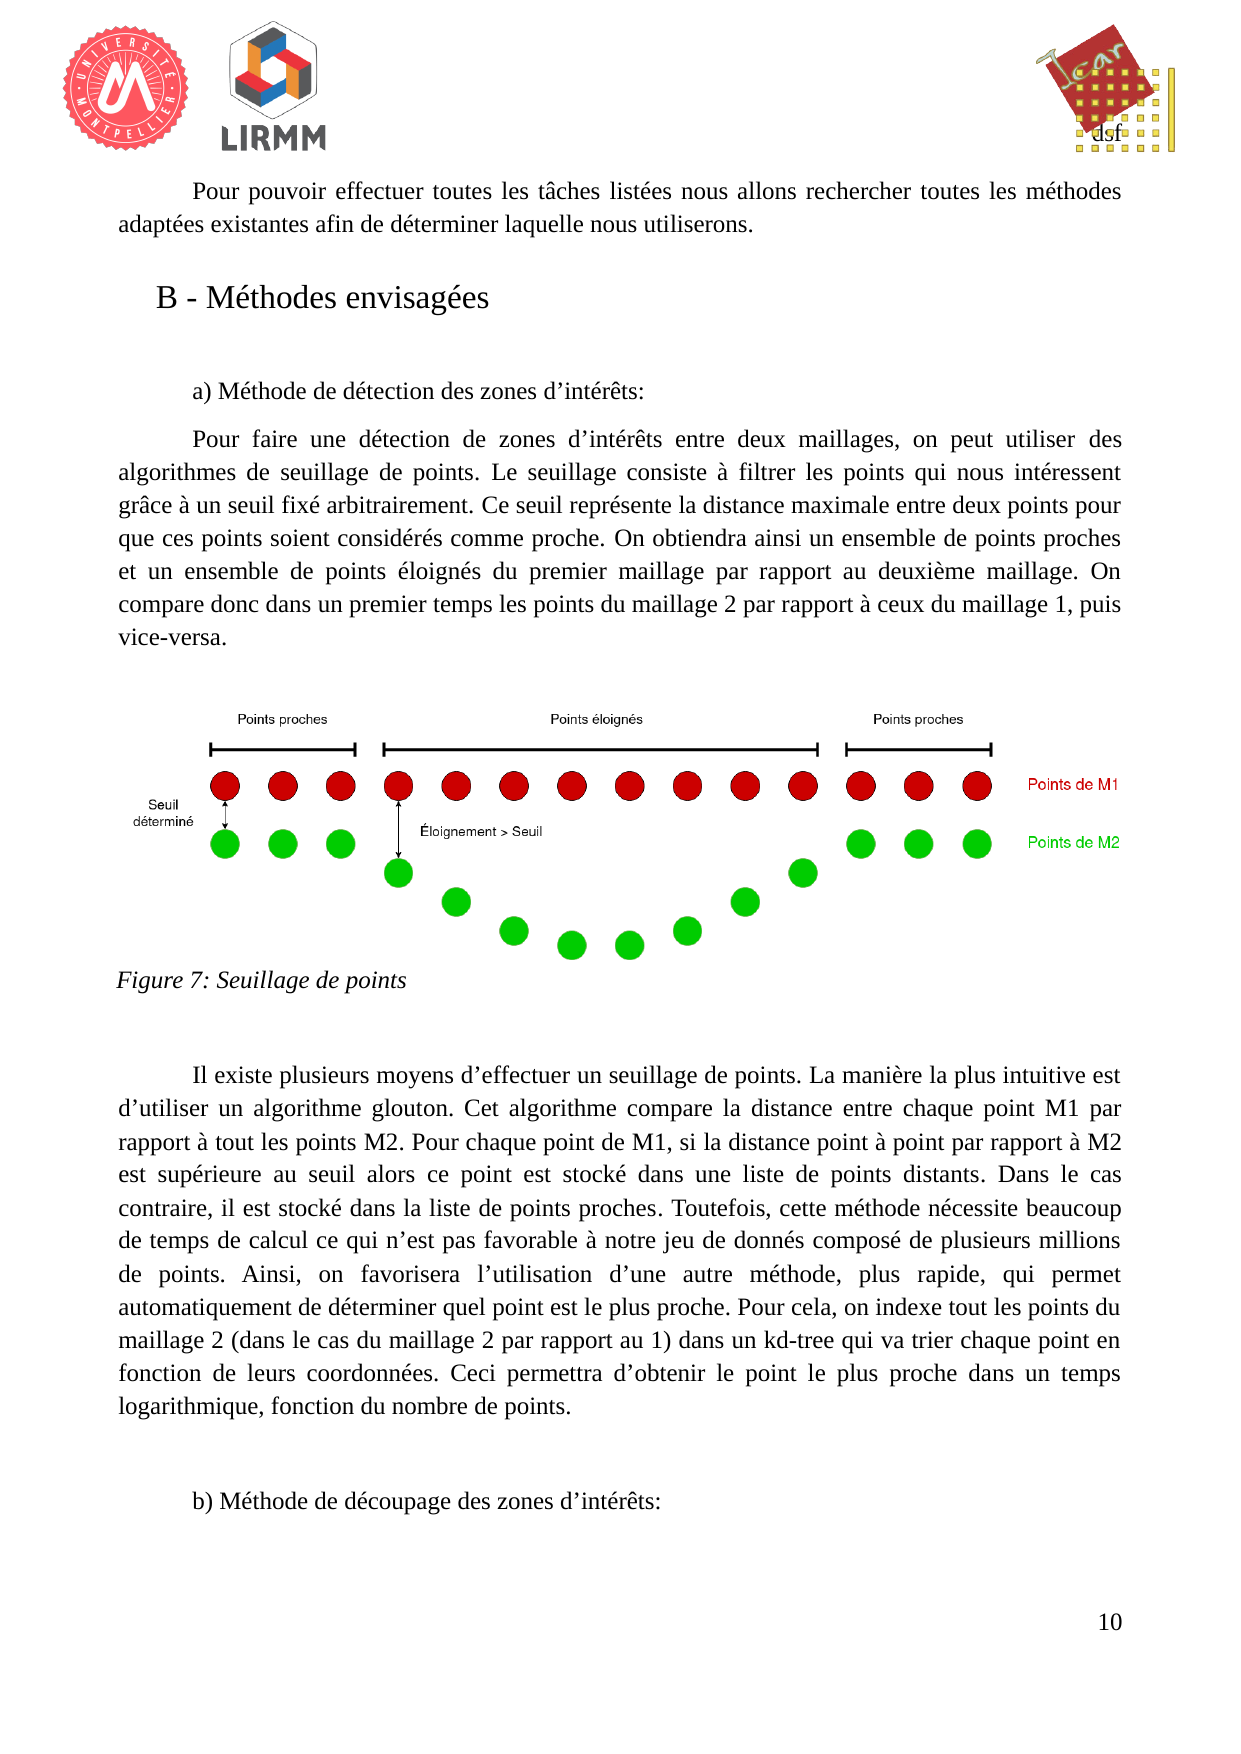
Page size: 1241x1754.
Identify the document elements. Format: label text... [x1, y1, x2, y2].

text Figure 7: Seuillage de points [116, 960, 1121, 993]
text Il existe plusieurs moyens d’effectuer un seuillage de points. La manière la plus intuitive est d’utiliser un algorithme glouton. Cet algorithme compare la distance entre chaque point M1 par rapport à tout les points M2. Pour chaque point de M1, si la distance point à point par rapport à M2 est supérieure au seuil alors ce point est stocké dans une liste de points distants. Dans le cas contraire, il est stocké dans la liste de points proches. Toutefois, cette méthode nécessite beaucoup de temps de calcul ce qui n’est pas favorable à notre jeu de donnés composé de plusieurs millions de points. Ainsi, on favorisera l’utilisation d’une autre méthode, plus rapide, qui permet automatiquement de déterminer quel point est le plus proche. Pour cela, on indexe tout les points du maillage 2 (dans le cas du maillage 2 par rapport au 1) dans un kd-tree qui va trier chaque point en fonction de leurs coordonnées. Ceci permettra d’obtenir le point le plus proche dans un temps logarithmique, fonction du nombre de points. [118, 1061, 1122, 1419]
text Pour pouvoir effectuer toutes les tâches listées nous allons rechercher toutes les méthodes adaptées existantes afin de déterminer laquelle nous utiliserons. [118, 176, 1122, 238]
text b) Méthode de découpage des zones d’intérêts: [118, 1486, 1122, 1515]
text Pour faire une détection de zones d’intérêts entre deux maillages, on peut utiliser des algorithmes de seuillage de points. Le seuillage consiste à filtrer les points qui nous intéressent grâce à un seuil fixé arbitrairement. Ce seuil représente la distance maximale entre deux points pour que ces points soient considérés comme proche. On obtiendra ainsi un ensemble de points proches et un ensemble de points éloignés du premier maillage par rapport au deuxième maillage. On compare donc dans un premier temps les points du maillage 2 par rapport à ceux du maillage 1, puis vice-versa. [118, 424, 1122, 651]
picture [116, 712, 1121, 960]
picture [203, 16, 343, 155]
subtitle B - Méthodes envisagées [156, 278, 1122, 316]
picture [1025, 6, 1177, 154]
picture [57, 13, 201, 156]
text a) Méthode de détection des zones d’intérêts: [118, 376, 1122, 405]
